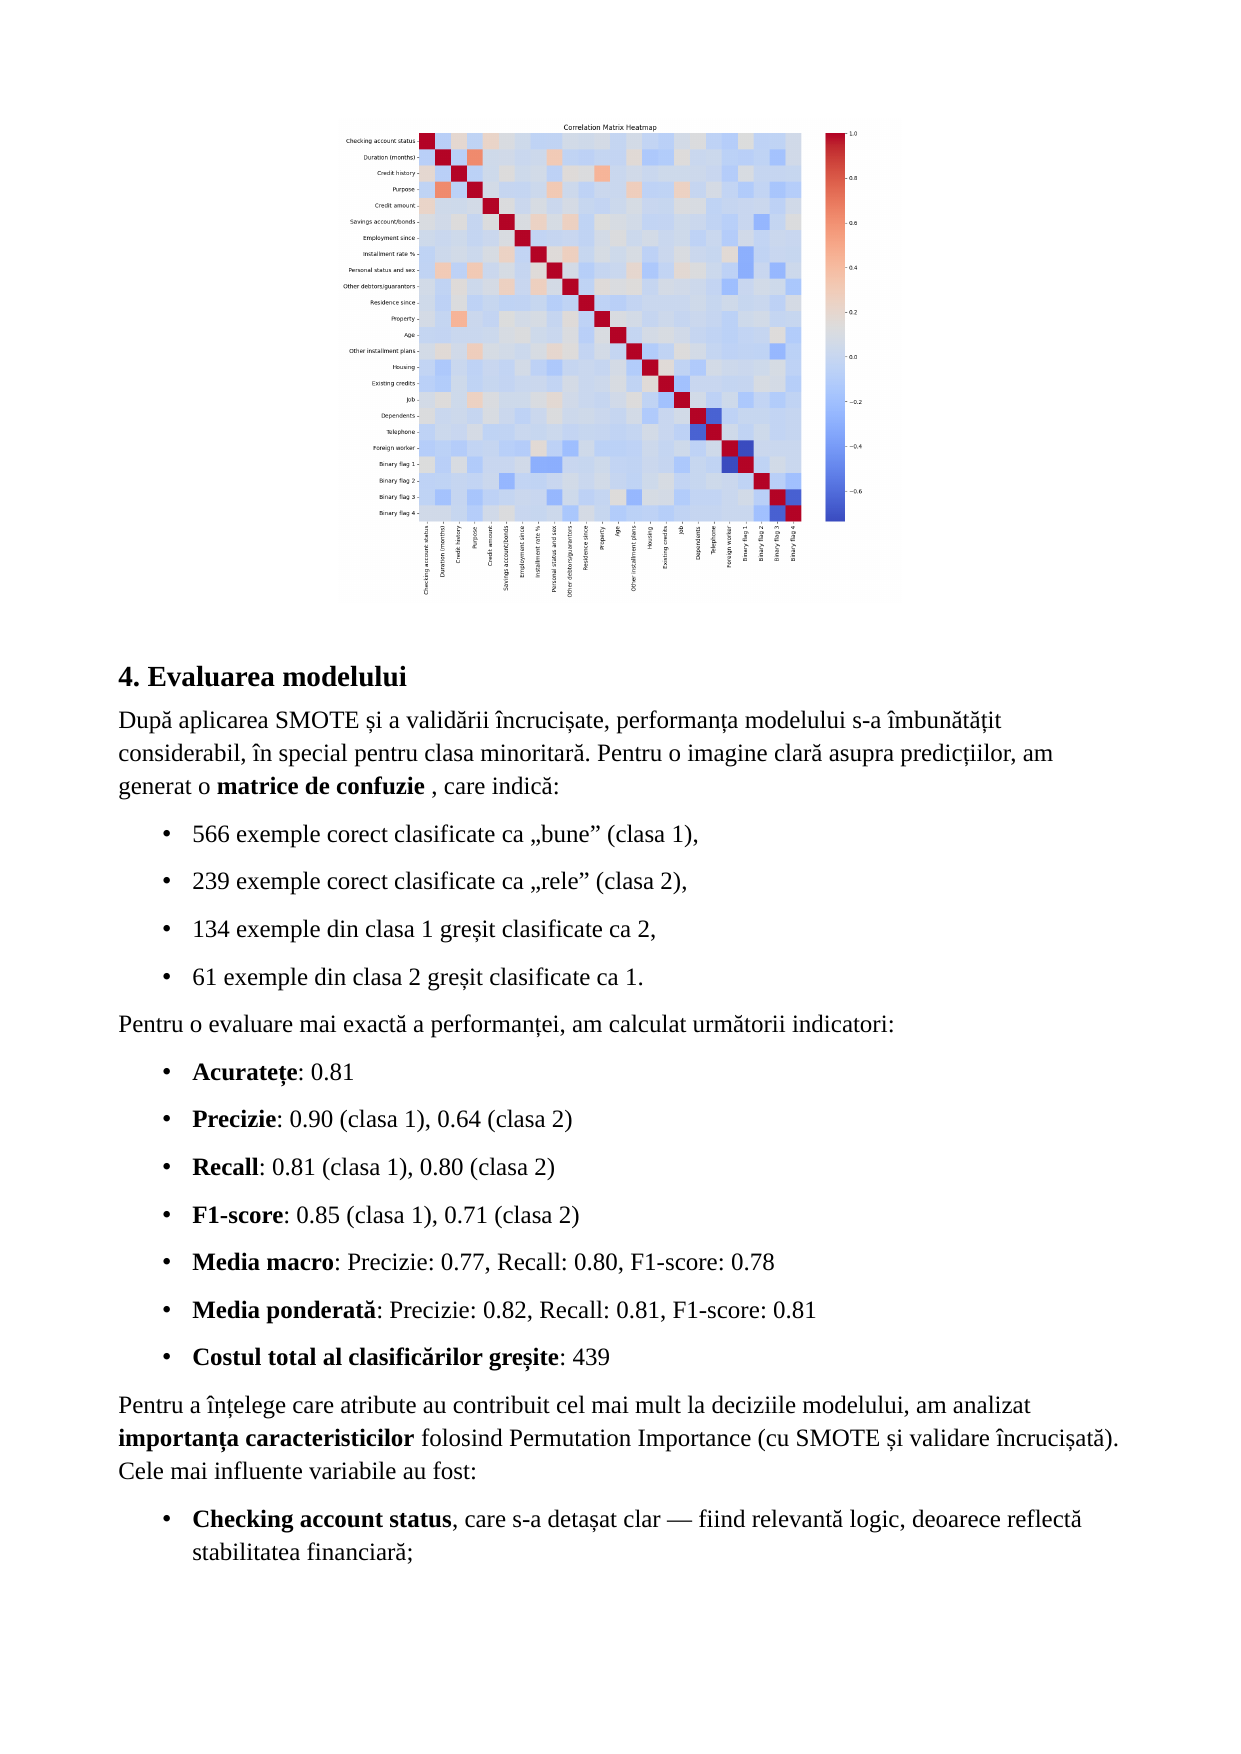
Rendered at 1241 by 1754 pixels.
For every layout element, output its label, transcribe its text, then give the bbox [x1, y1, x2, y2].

list F1-score: 0.85 (clasa 1), 0.71 (clasa 2) [162, 1200, 1122, 1228]
text Pentru o evaluare mai exactă a performanței, am calculat următorii indicatori: [118, 1009, 1122, 1038]
list 566 exemple corect clasificate ca „bune” (clasa 1), [162, 819, 1122, 848]
list 134 exemple din clasa 1 greșit clasificate ca 2, [162, 914, 1122, 943]
text Pentru a înțelege care atribute au contribuit cel mai mult la deciziile modelului, am analizat importanța caracteristicilor folosind Permutation Importance (cu SMOTE și validare încrucișată). Cele mai influente variabile au fost: [118, 1390, 1122, 1485]
subtitle 4. Evaluarea modelului [118, 659, 1122, 693]
list Media macro: Precizie: 0.77, Recall: 0.80, F1-score: 0.78 [162, 1247, 1122, 1276]
list Costul total al clasificărilor greșite: 439 [162, 1342, 1122, 1371]
list 61 exemple din clasa 2 greșit clasificate ca 1. [162, 962, 1122, 990]
list Acuratețe: 0.81 [162, 1057, 1122, 1086]
text După aplicarea SMOTE și a validării încrucișate, performanța modelului s-a îmbunătățit considerabil, în special pentru clasa minoritară. Pentru o imagine clară asupra predicțiilor, am generat o matrice de confuzie , care indică: [118, 705, 1122, 800]
list 239 exemple corect clasificate ca „rele” (clasa 2), [162, 866, 1122, 895]
picture [337, 118, 903, 603]
list Checking account status, care s-a detașat clar — fiind relevantă logic, deoarece reflectă stabilitatea financiară; [162, 1504, 1122, 1566]
list Media ponderată: Precizie: 0.82, Recall: 0.81, F1-score: 0.81 [162, 1295, 1122, 1324]
list Recall: 0.81 (clasa 1), 0.80 (clasa 2) [162, 1152, 1122, 1181]
list Precizie: 0.90 (clasa 1), 0.64 (clasa 2) [162, 1104, 1122, 1133]
